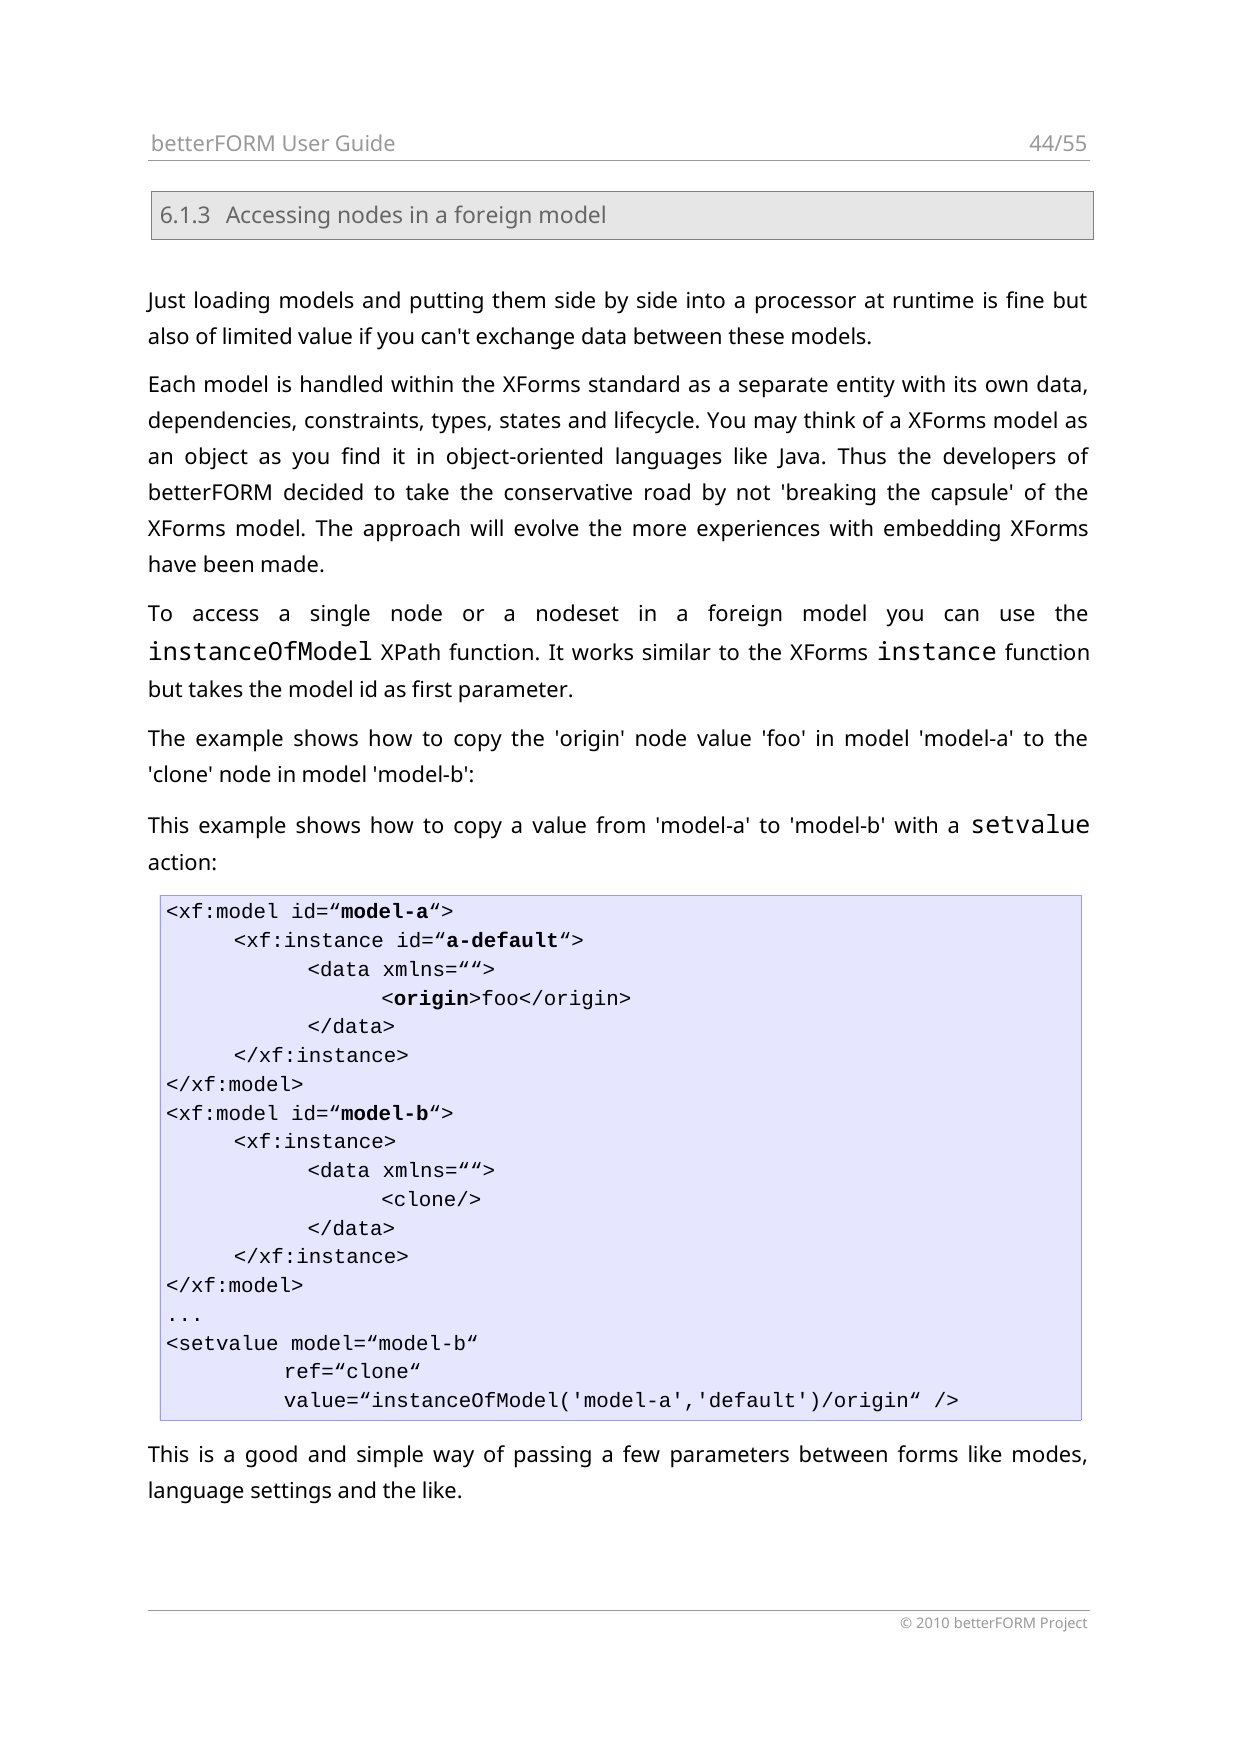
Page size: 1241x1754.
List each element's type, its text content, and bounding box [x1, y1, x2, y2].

text This is a good and simple way of passing a few parameters between forms like modes, language settings and the like. [148, 1439, 1090, 1504]
text To access a single node or a nodeset in a foreign model you can use the instanceOfModel XPath function. It works similar to the XForms instance function but takes the model id as first parameter. [148, 597, 1090, 704]
text Each model is handled within the XForms standard as a separate entity with its own data, dependencies, constraints, types, states and lifecycle. You may think of a XForms model as an object as you find it in object-oriented languages like Java. Thus the developers of betterFORM decided to take the conservative road by not 'breaking the capsule' of the XForms model. The approach will evolve the more experiences with embedding XForms have been made. [148, 369, 1090, 579]
text The example shows how to copy the 'origin' node value 'foo' in model 'model-a' to the 'clone' node in model 'model-b': [148, 722, 1090, 788]
subtitle Accessing nodes in a foreign model [152, 192, 1093, 239]
text This example shows how to copy a value from 'model-a' to 'model-b' with a setvalue action: [148, 807, 1090, 877]
text <xf:model id=“model-a“> <xf:instance id=“a-default“> <data xmlns=““> <origin>foo</origin> </data> </xf:instance> </xf:model> <xf:model id=“model-b“> <xf:instance> <data xmlns=““> <clone/> </data> </xf:instance> </xf:model> ... <setvalue model=“model-b“ ref=“clone“ value=“instanceOfModel('model-a','default')/origin“ /> [161, 896, 1081, 1420]
text Just loading models and putting them side by side into a processor at runtime is fine but also of limited value if you can't exchange data between these models. [148, 285, 1090, 351]
